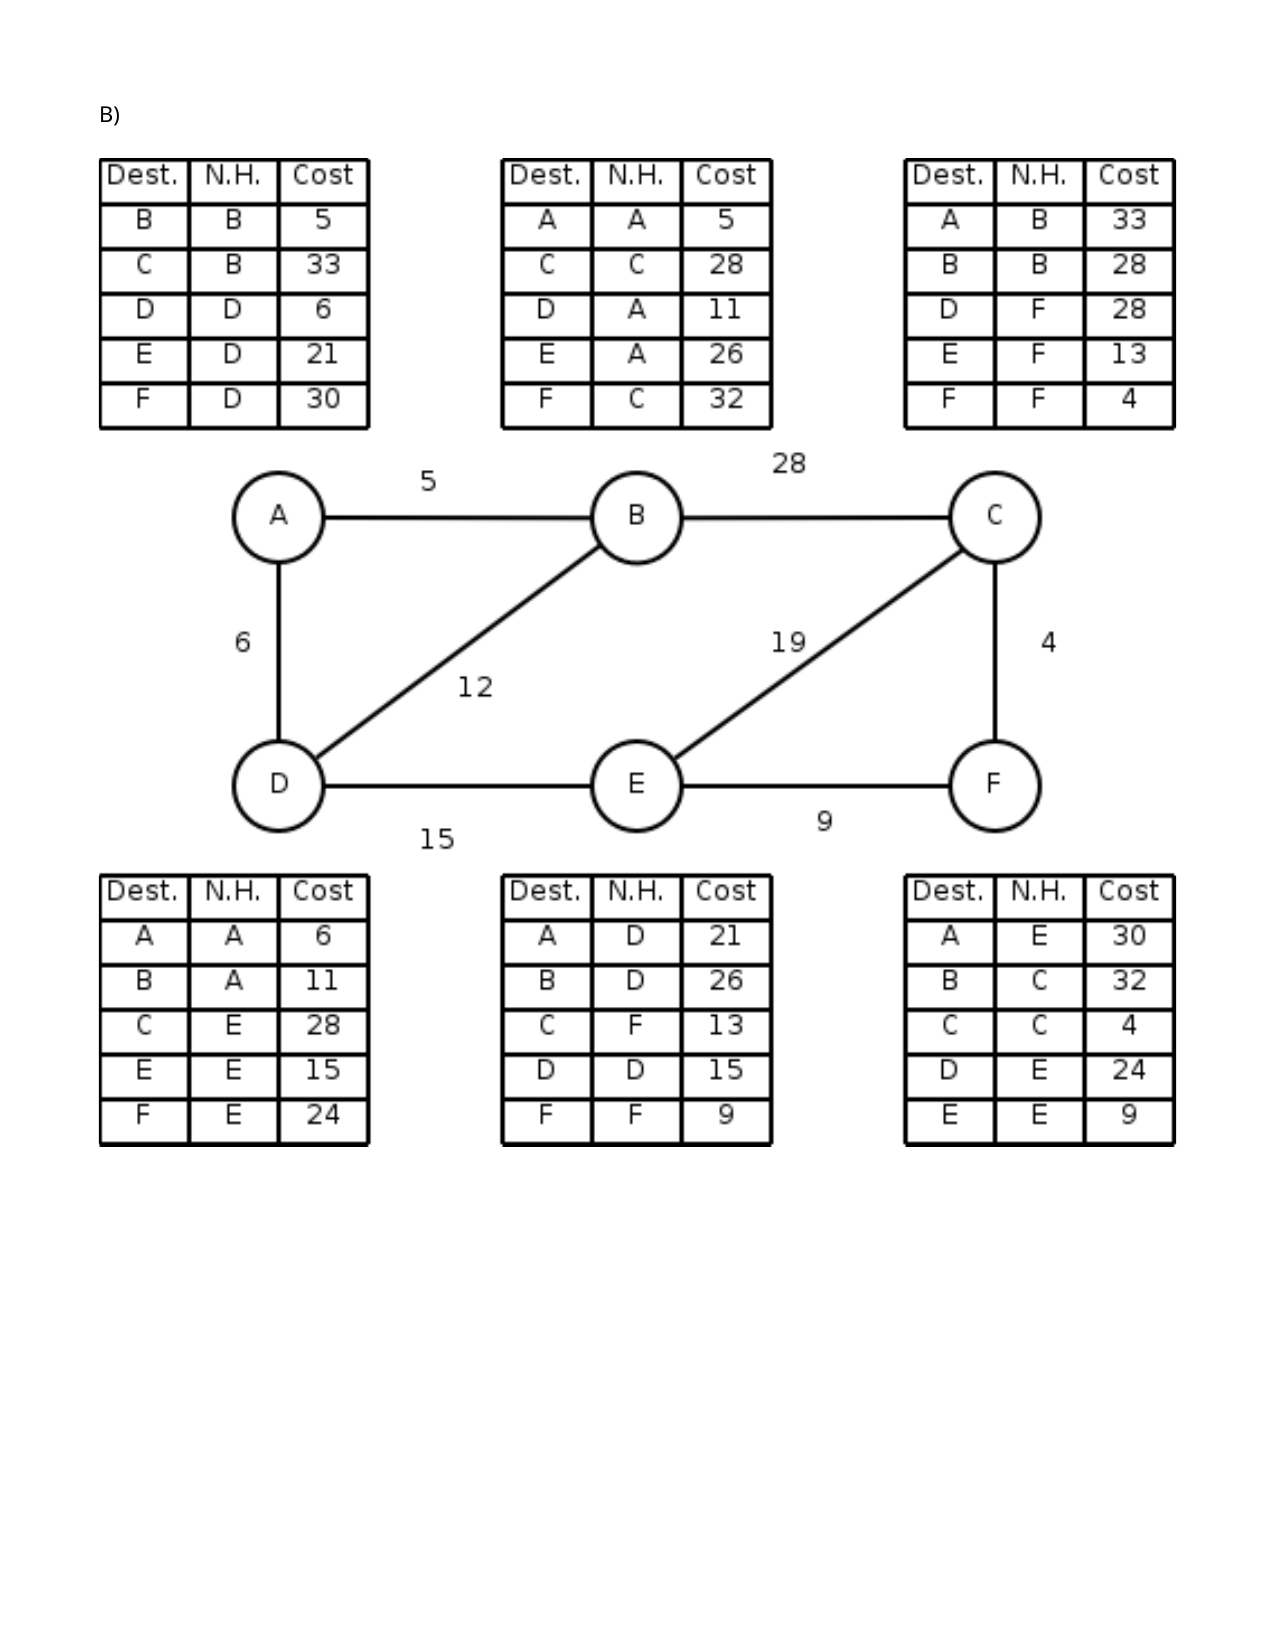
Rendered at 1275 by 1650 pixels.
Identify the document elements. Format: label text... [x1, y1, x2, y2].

text B) [99, 99, 1176, 129]
picture [98, 158, 1177, 1147]
